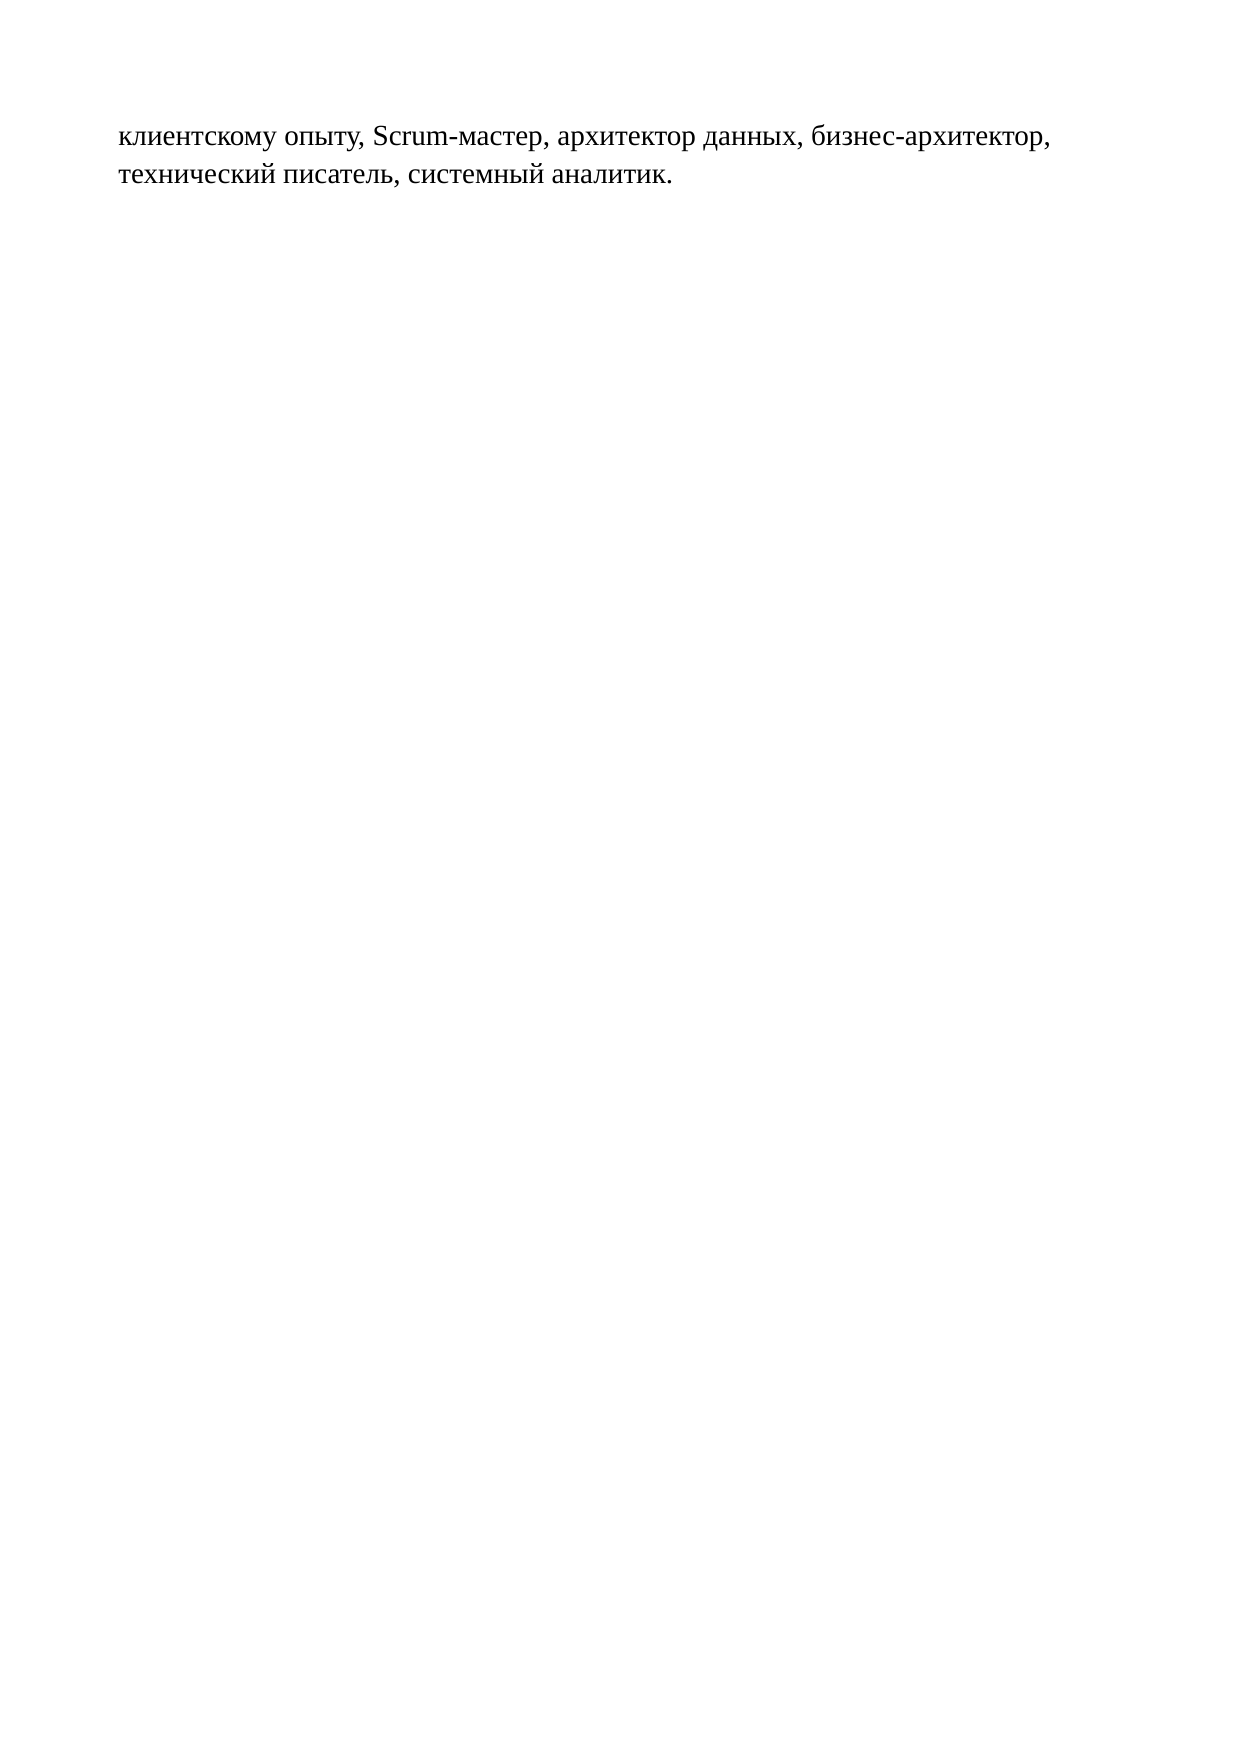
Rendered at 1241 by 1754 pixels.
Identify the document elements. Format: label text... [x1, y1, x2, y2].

text клиентскому опыту, Scrum-мастер, архитектор данных, бизнес-архитектор, технический писатель, системный аналитик. [118, 118, 1122, 190]
